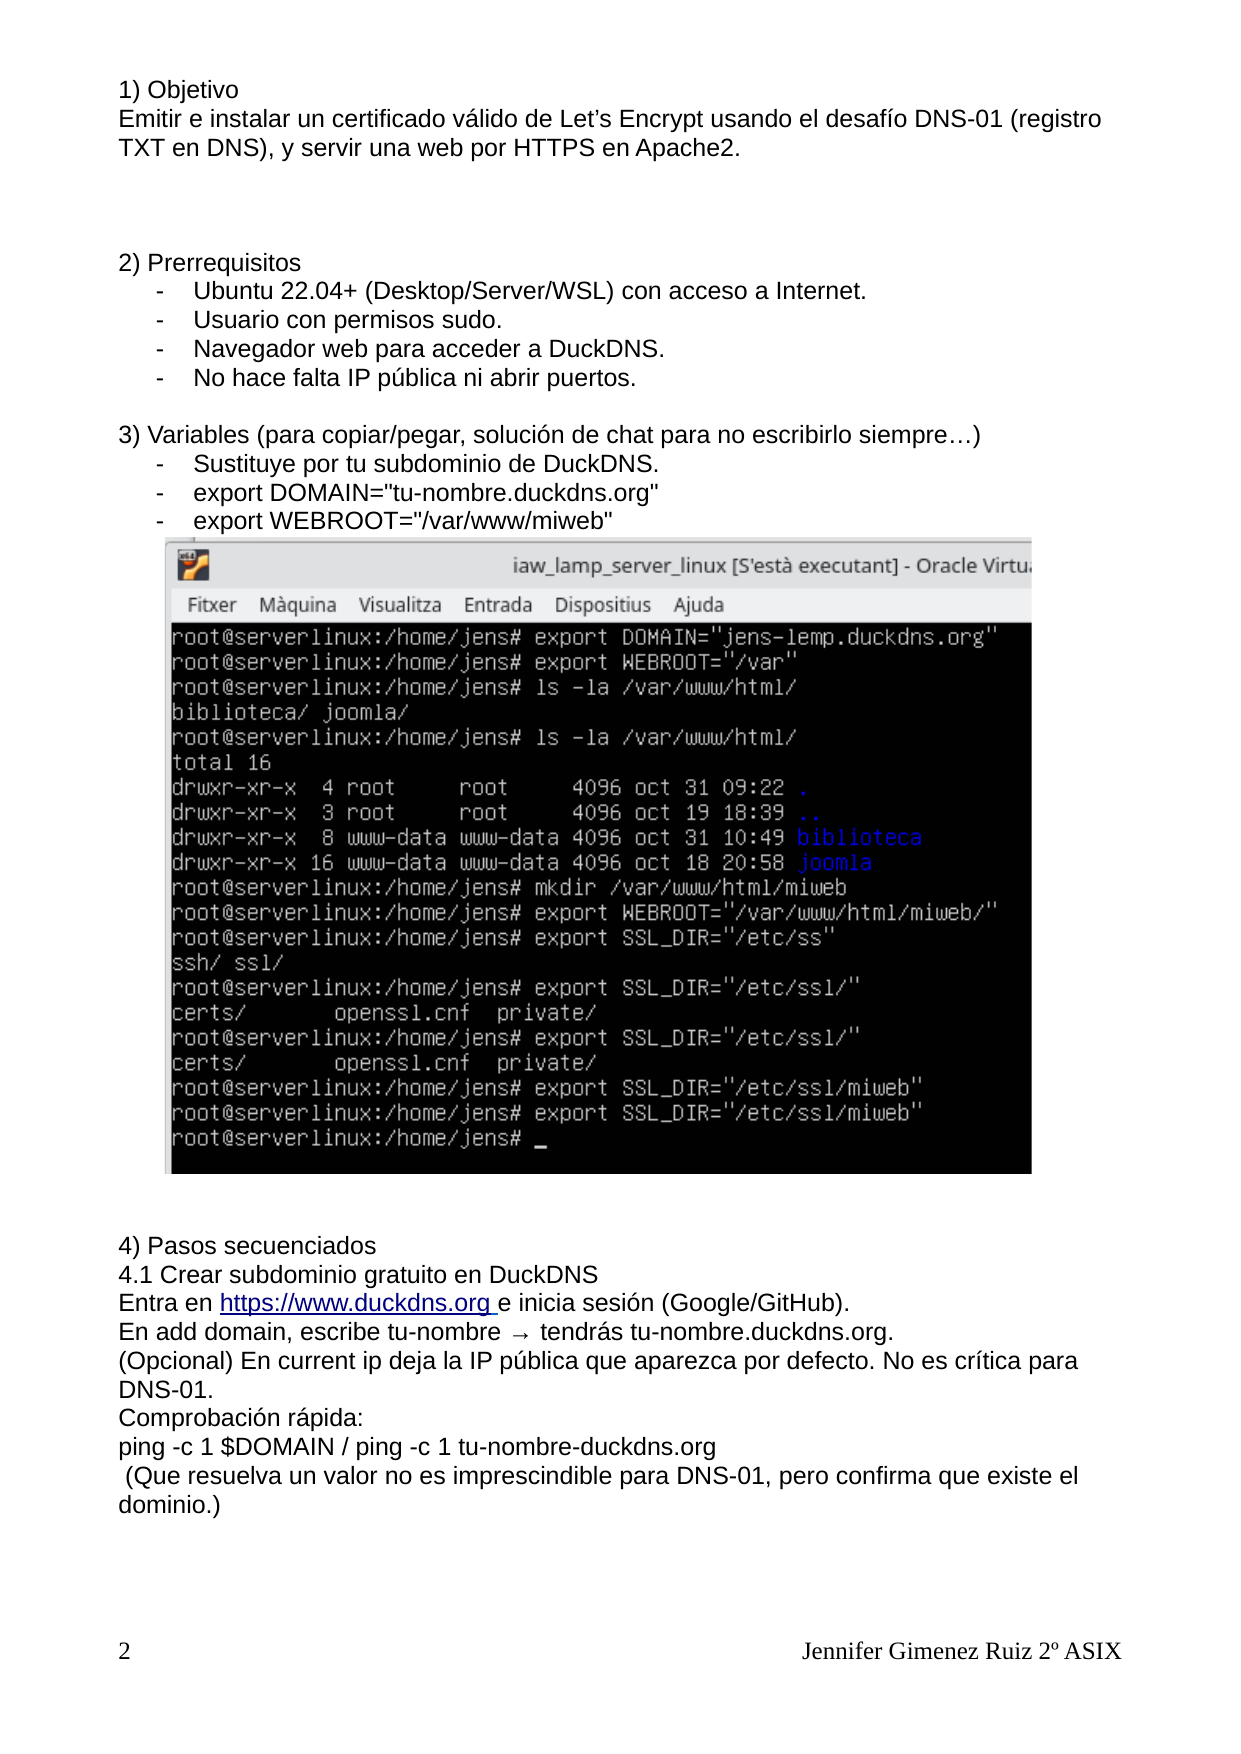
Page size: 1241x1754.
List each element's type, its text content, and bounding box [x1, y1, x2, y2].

list Ubuntu 22.04+ (Desktop/Server/WSL) con acceso a Internet. [156, 276, 1122, 305]
text En add domain, escribe tu-nombre → tendrás tu-nombre.duckdns.org. [118, 1317, 1122, 1346]
text 1) Objetivo [118, 75, 1122, 104]
list Sustituye por tu subdominio de DuckDNS. [156, 449, 1122, 477]
list No hace falta IP pública ni abrir puertos. [156, 362, 1122, 391]
text 4.1 Crear subdominio gratuito en DuckDNS [118, 1259, 1122, 1288]
text Entra en https://www.duckdns.org e inicia sesión (Google/GitHub). [118, 1288, 1122, 1317]
text 2) Prerrequisitos [118, 247, 1122, 276]
list Navegador web para acceder a DuckDNS. [156, 334, 1122, 362]
text (Opcional) En current ip deja la IP pública que aparezca por defecto. No es crítica para DNS-01. [118, 1346, 1122, 1403]
list export WEBROOT="/var/www/miweb" [156, 506, 1122, 535]
text ping -c 1 $DOMAIN / ping -c 1 tu-nombre-duckdns.org [118, 1432, 1122, 1461]
text 4) Pasos secuenciados [118, 1231, 1122, 1259]
text (Que resuelva un valor no es imprescindible para DNS-01, pero confirma que existe el dominio.) [118, 1461, 1122, 1518]
text Emitir e instalar un certificado válido de Let’s Encrypt usando el desafío DNS-01 (registro TXT en DNS), y servir una web por HTTPS en Apache2. [118, 104, 1122, 161]
text Comprobación rápida: [118, 1403, 1122, 1432]
text 3) Variables (para copiar/pegar, solución de chat para no escribirlo siempre…) [118, 420, 1122, 449]
list export DOMAIN="tu-nombre.duckdns.org" [156, 477, 1122, 506]
list Usuario con permisos sudo. [156, 305, 1122, 334]
